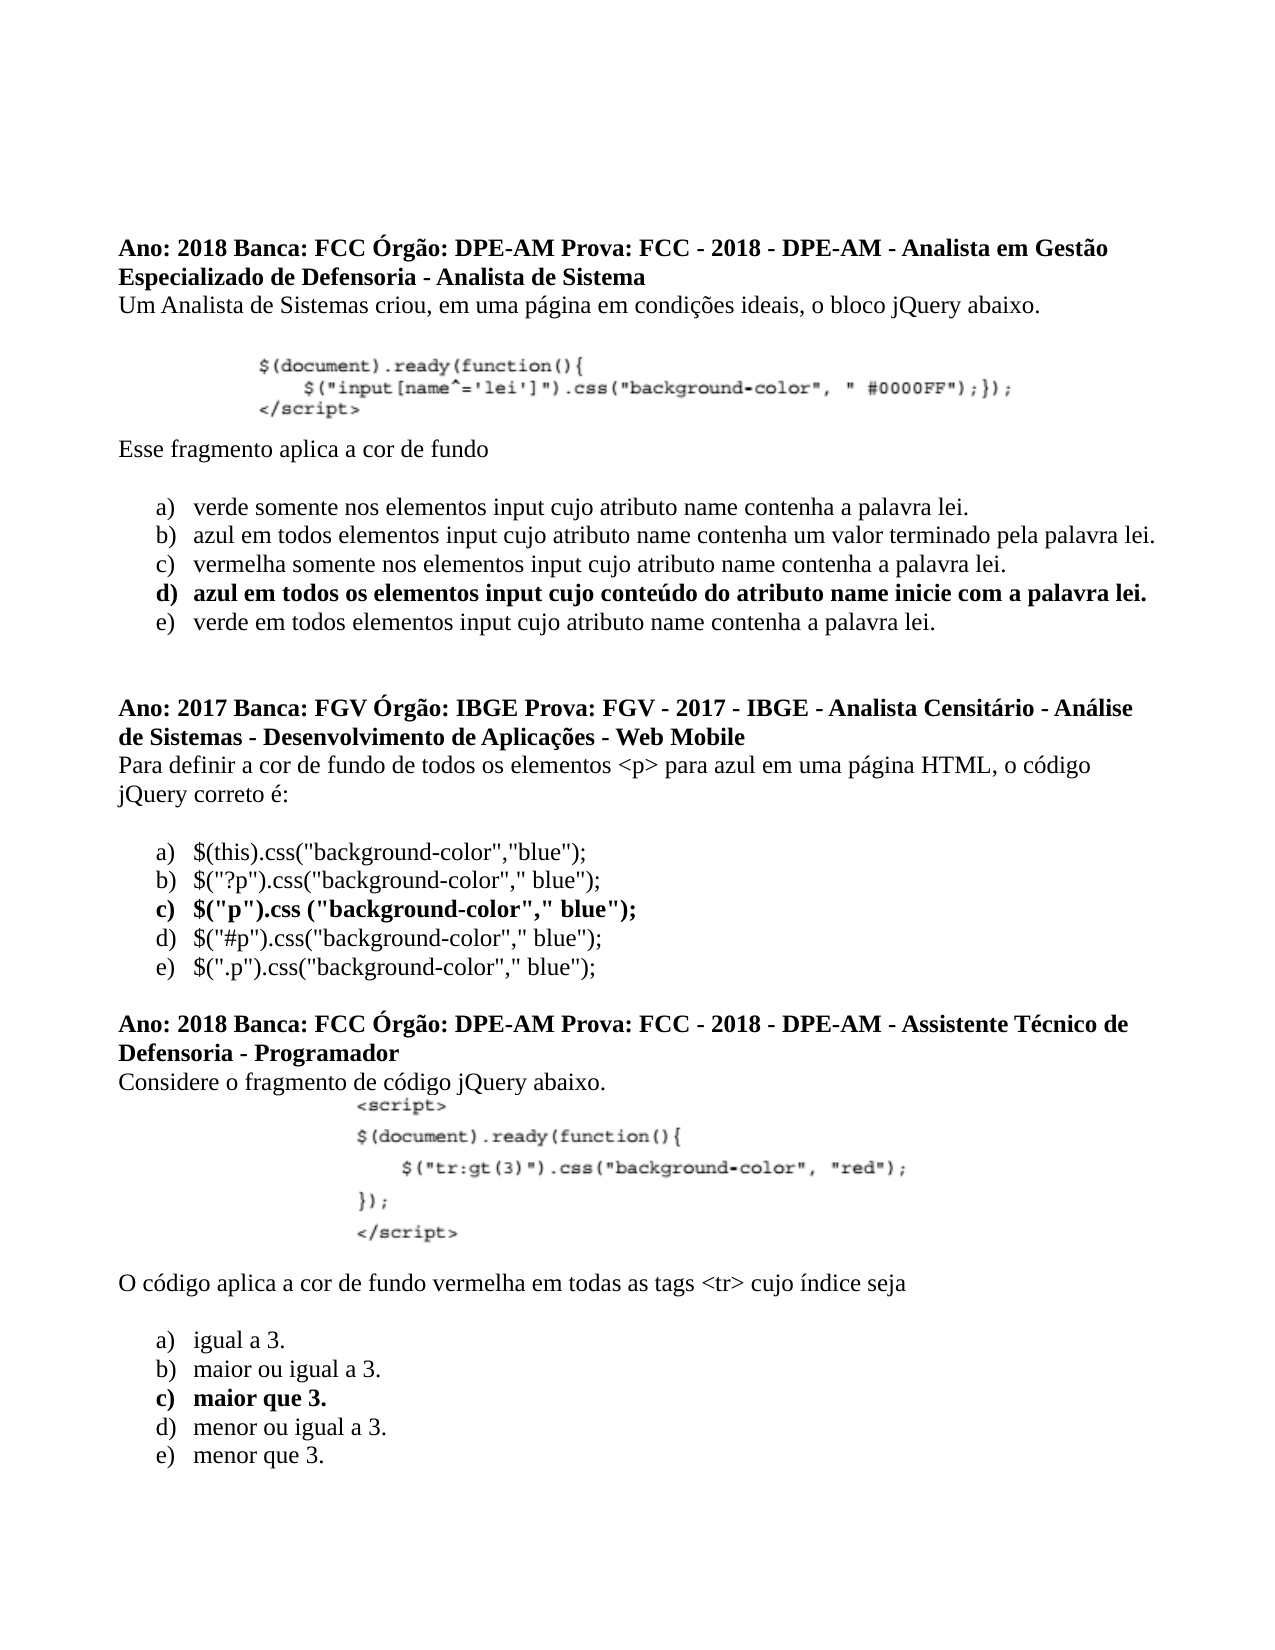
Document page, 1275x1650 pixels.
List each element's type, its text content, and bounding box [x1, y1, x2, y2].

list menor que 3. [156, 1441, 1157, 1469]
text O código aplica a cor de fundo vermelha em todas as tags <tr> cujo índice seja [118, 1268, 1157, 1297]
list $("#p").css("background-color"," blue"); [156, 923, 1157, 952]
text Considere o fragmento de código jQuery abaixo. [118, 1067, 1157, 1096]
text Ano: 2017 Banca: FGV Órgão: IBGE Prova: FGV - 2017 - IBGE - Analista Censitário - Análise de Sistemas - Desenvolvimento de Aplicações - Web Mobile [118, 693, 1157, 751]
picture [350, 1095, 926, 1249]
list maior ou igual a 3. [156, 1354, 1157, 1383]
list verde somente nos elementos input cujo atributo name contenha a palavra lei. [156, 492, 1157, 521]
list igual a 3. [156, 1326, 1157, 1354]
list azul em todos elementos input cujo atributo name contenha um valor terminado pela palavra lei. [156, 521, 1157, 549]
list $("?p").css("background-color"," blue"); [156, 866, 1157, 894]
list maior que 3. [156, 1383, 1157, 1412]
list $(this).css("background-color","blue"); [156, 837, 1157, 866]
text Ano: 2018 Banca: FCC Órgão: DPE-AM Prova: FCC - 2018 - DPE-AM - Analista em Gestão Especializado de Defensoria - Analista de Sistema [118, 233, 1157, 291]
list verde em todos elementos input cujo atributo name contenha a palavra lei. [156, 607, 1157, 636]
text Ano: 2018 Banca: FCC Órgão: DPE-AM Prova: FCC - 2018 - DPE-AM - Assistente Técnico de Defensoria - Programador [118, 1009, 1157, 1067]
picture [250, 348, 1025, 430]
list $("p").css ("background-color"," blue"); [156, 894, 1157, 923]
text Um Analista de Sistemas criou, em uma página em condições ideais, o bloco jQuery abaixo. [118, 291, 1157, 319]
text Para definir a cor de fundo de todos os elementos <p> para azul em uma página HTML, o código jQuery correto é: [118, 751, 1157, 808]
list menor ou igual a 3. [156, 1412, 1157, 1441]
list $(".p").css("background-color"," blue"); [156, 952, 1157, 981]
list vermelha somente nos elementos input cujo atributo name contenha a palavra lei. [156, 549, 1157, 578]
text Esse fragmento aplica a cor de fundo [118, 434, 1157, 463]
list azul em todos os elementos input cujo conteúdo do atributo name inicie com a palavra lei. [156, 578, 1157, 607]
